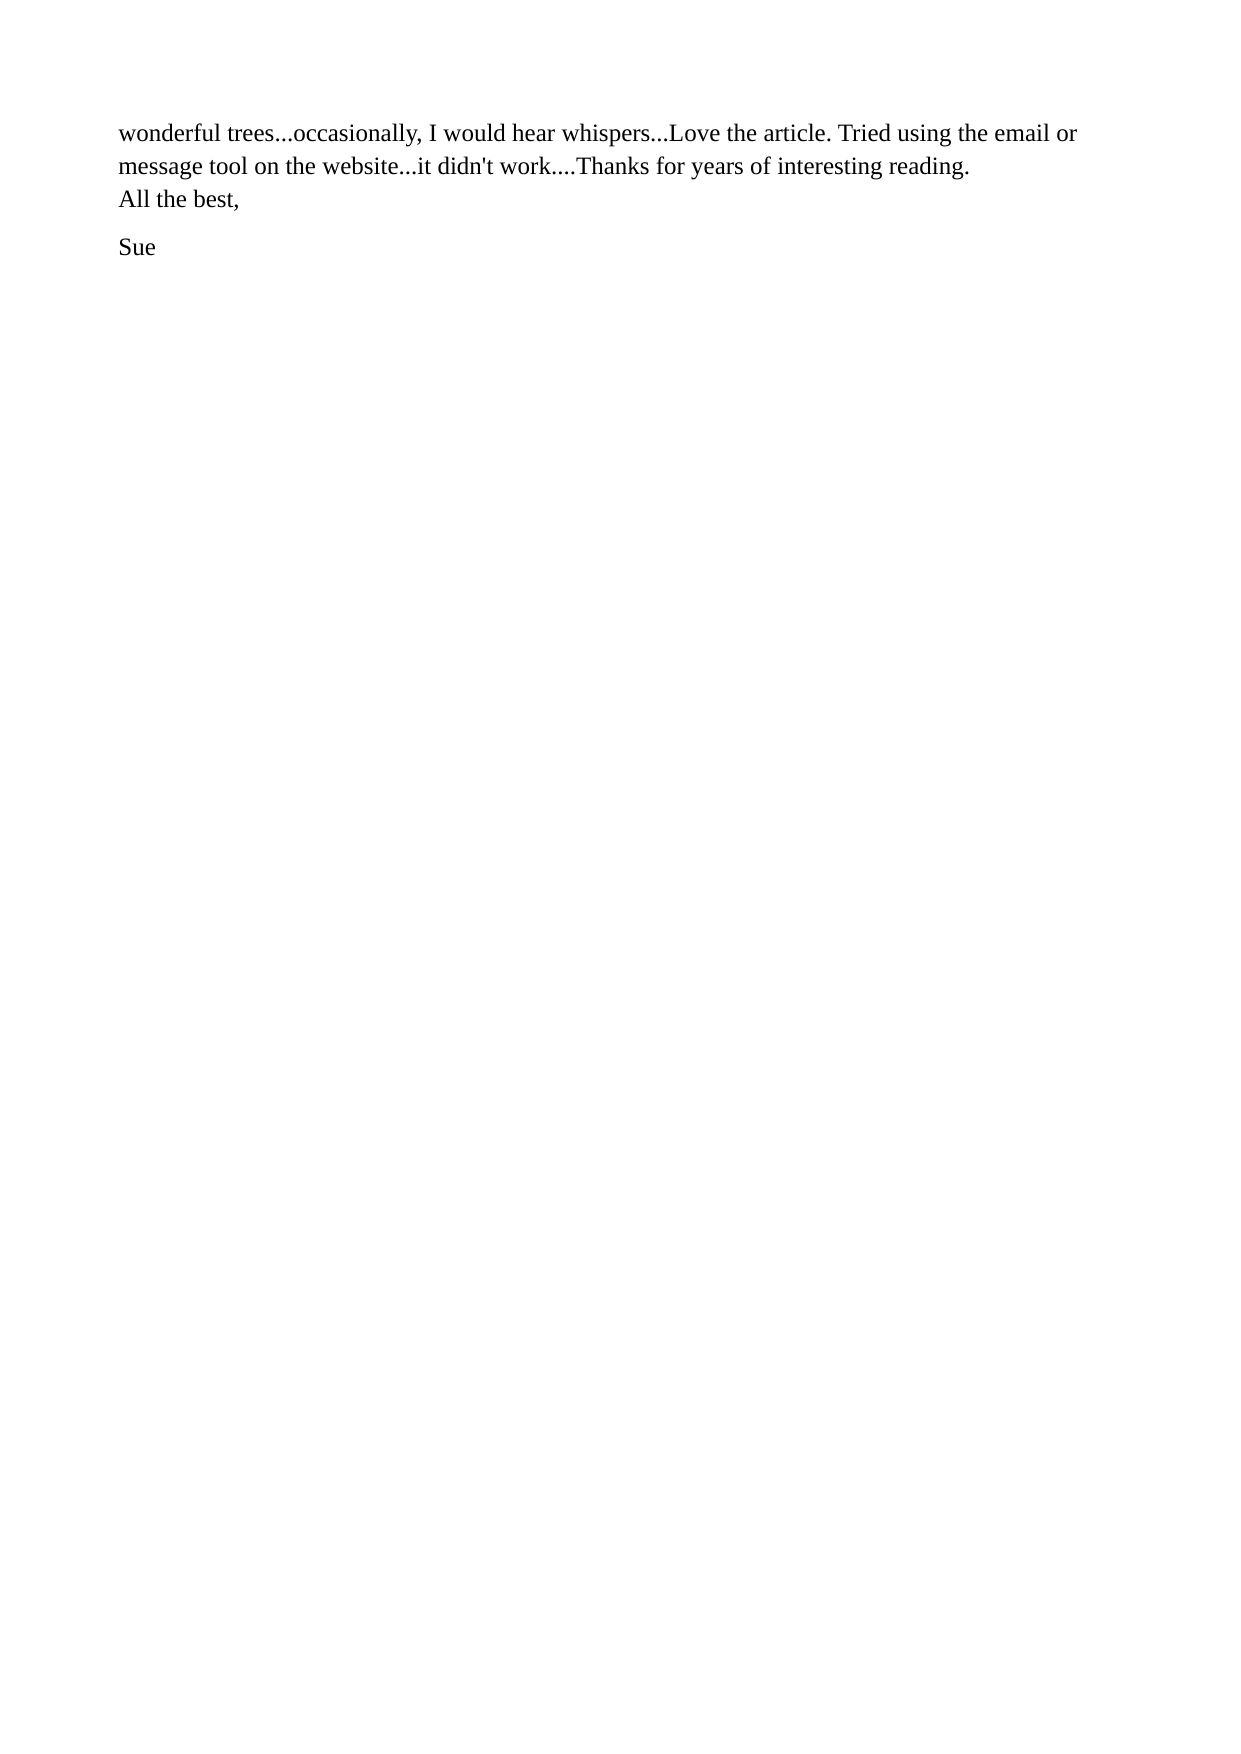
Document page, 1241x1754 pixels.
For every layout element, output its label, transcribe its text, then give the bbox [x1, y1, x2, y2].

text wonderful trees...occasionally, I would hear whispers...Love the article. Tried using the email or message tool on the website...it didn't work....Thanks for years of interesting reading. All the best, [118, 118, 1122, 213]
text Sue [118, 232, 1122, 261]
